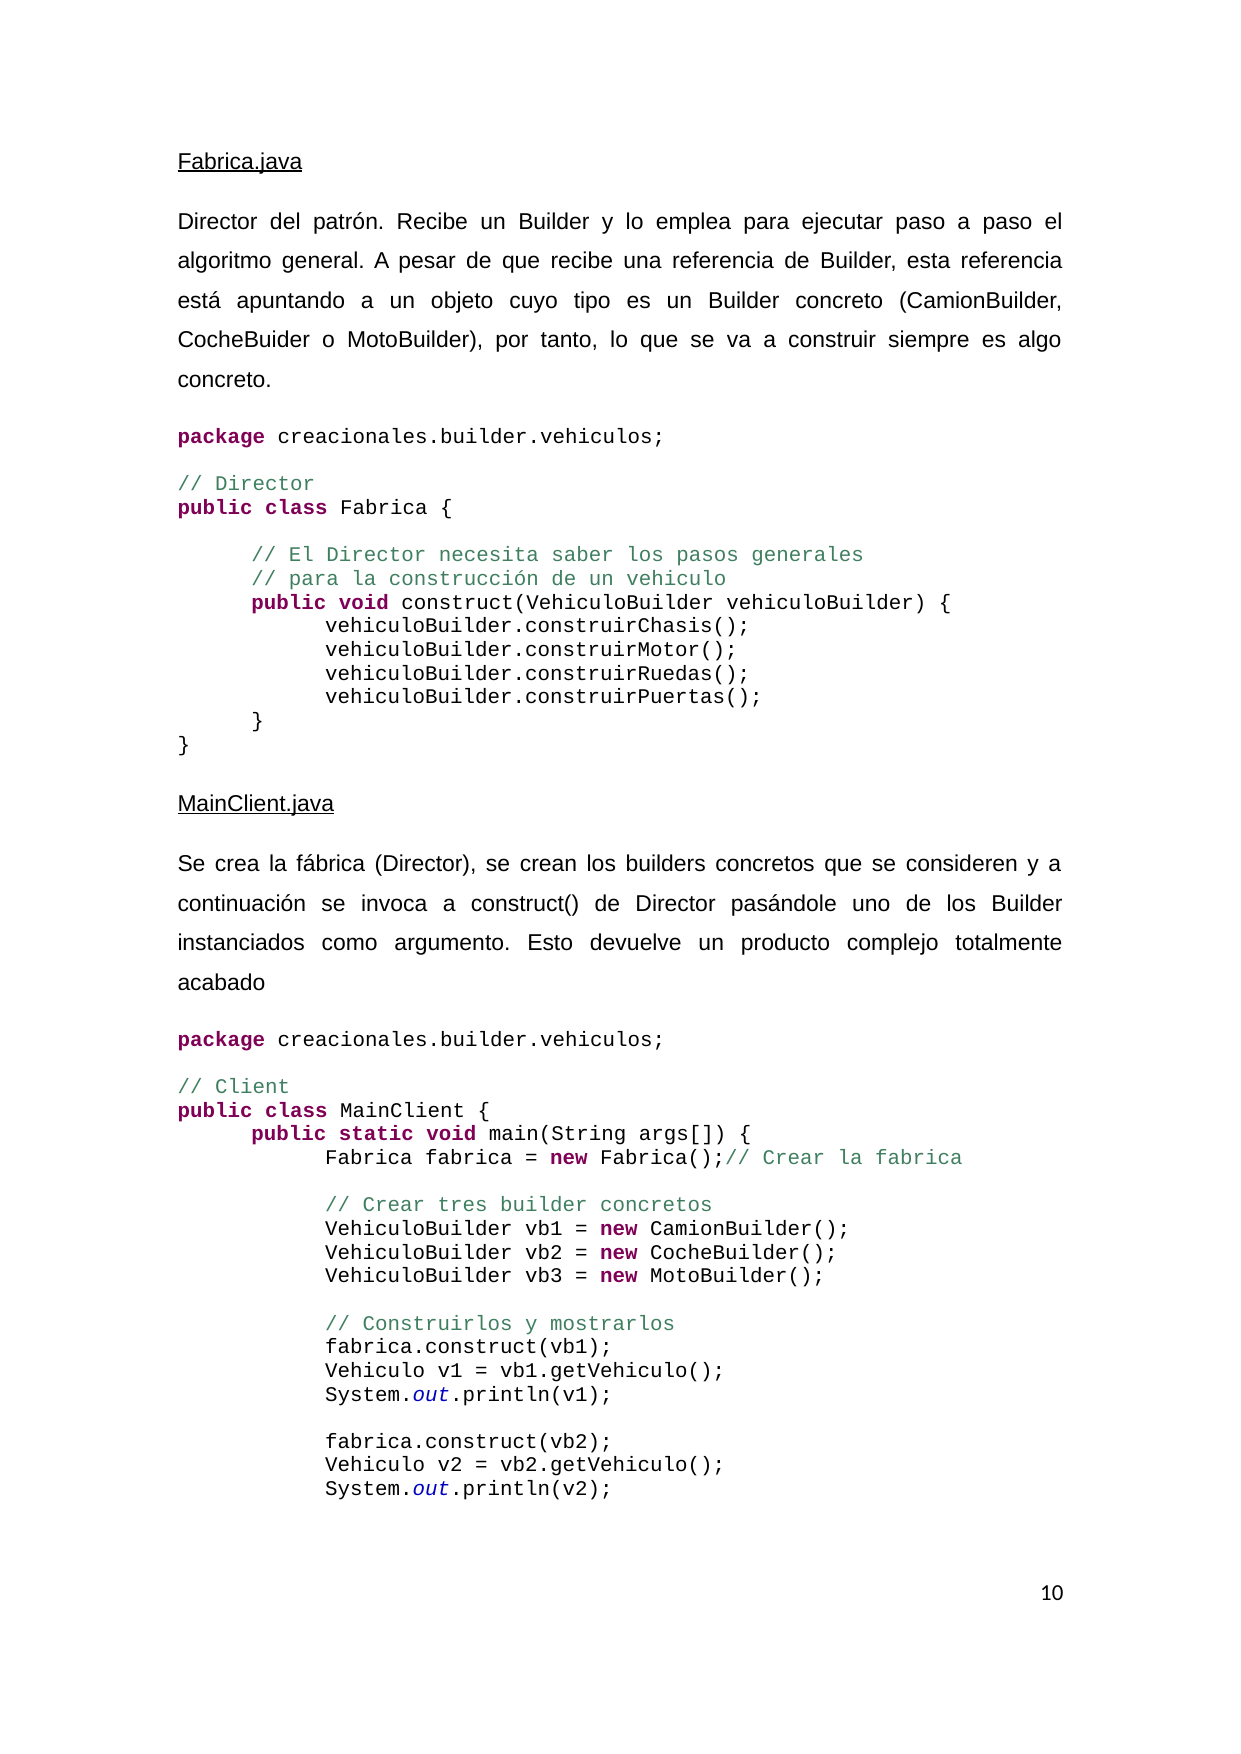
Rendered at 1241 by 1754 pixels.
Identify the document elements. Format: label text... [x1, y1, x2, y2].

text // Crear tres builder concretos [177, 1194, 1063, 1218]
text fabrica.construct(vb2); [177, 1431, 1063, 1454]
text // Construirlos y mostrarlos [177, 1313, 1063, 1336]
text fabrica.construct(vb1); [177, 1336, 1063, 1360]
text package creacionales.builder.vehiculos; [177, 1029, 1063, 1052]
text System.out.println(v1); [177, 1383, 1063, 1407]
text } [177, 733, 1063, 757]
text Director del patrón. Recibe un Builder y lo emplea para ejecutar paso a paso el algoritmo general. A pesar de que recibe una referencia de Builder, esta referencia está apuntando a un objeto cuyo tipo es un Builder concreto (CamionBuilder, CocheBuider o MotoBuilder), por tanto, lo que se va a construir siempre es algo concreto. [177, 208, 1063, 392]
text vehiculoBuilder.construirChasis(); [177, 615, 1063, 639]
text vehiculoBuilder.construirMotor(); [177, 639, 1063, 663]
text Vehiculo v2 = vb2.getVehiculo(); [177, 1454, 1063, 1478]
text System.out.println(v2); [177, 1478, 1063, 1502]
text // Director [177, 473, 1063, 497]
text VehiculoBuilder vb2 = new CocheBuilder(); [177, 1242, 1063, 1265]
text Fabrica fabrica = new Fabrica();// Crear la fabrica [177, 1147, 1063, 1171]
text Se crea la fábrica (Director), se crean los builders concretos que se consideren y a continuación se invoca a construct() de Director pasándole uno de los Builder instanciados como argumento. Esto devuelve un producto complejo totalmente acabado [177, 850, 1063, 995]
text Vehiculo v1 = vb1.getVehiculo(); [177, 1360, 1063, 1383]
text public void construct(VehiculoBuilder vehiculoBuilder) { [177, 592, 1063, 615]
text public static void main(String args[]) { [177, 1123, 1063, 1147]
text // para la construcción de un vehiculo [177, 568, 1063, 592]
text Fabrica.java [177, 148, 1063, 174]
text VehiculoBuilder vb1 = new CamionBuilder(); [177, 1218, 1063, 1242]
text VehiculoBuilder vb3 = new MotoBuilder(); [177, 1265, 1063, 1289]
text package creacionales.builder.vehiculos; [177, 426, 1063, 450]
text vehiculoBuilder.construirRuedas(); [177, 663, 1063, 686]
text } [177, 710, 1063, 733]
text // Client [177, 1076, 1063, 1100]
text public class Fabrica { [177, 497, 1063, 521]
text public class MainClient { [177, 1100, 1063, 1123]
text MainClient.java [177, 790, 1063, 816]
text vehiculoBuilder.construirPuertas(); [177, 686, 1063, 710]
text // El Director necesita saber los pasos generales [177, 544, 1063, 568]
